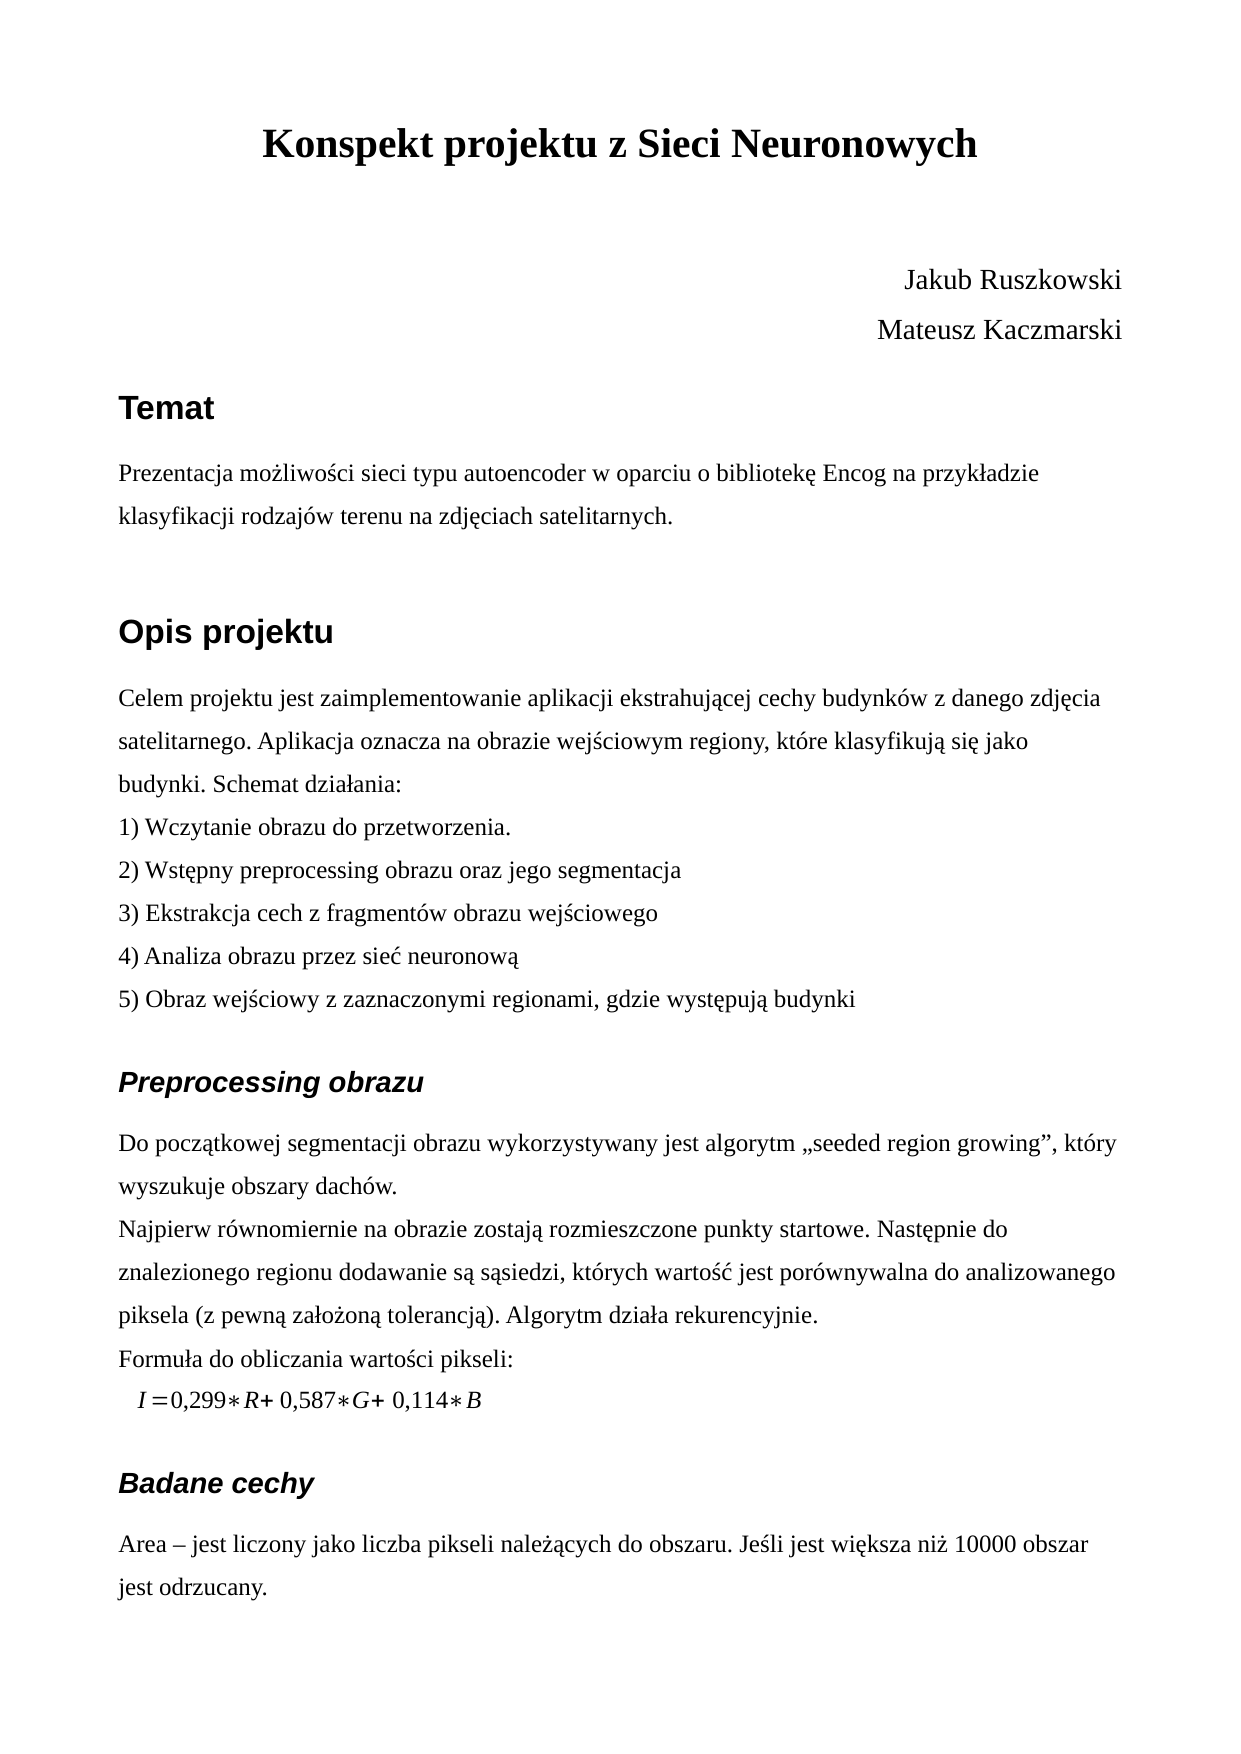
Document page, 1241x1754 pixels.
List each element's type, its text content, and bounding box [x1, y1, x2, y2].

text Mateusz Kaczmarski [118, 312, 1122, 346]
subtitle Preprocessing obrazu [118, 1065, 1122, 1099]
text Jakub Ruszkowski [118, 262, 1122, 295]
subtitle Badane cechy [118, 1466, 1122, 1500]
text Konspekt projektu z Sieci Neuronowych [118, 118, 1122, 166]
subtitle Opis projektu [118, 612, 1122, 651]
text Celem projektu jest zaimplementowanie aplikacji ekstrahującej cechy budynków z danego zdjęcia satelitarnego. Aplikacja oznacza na obrazie wejściowym regiony, które klasyfikują się jako budynki. Schemat działania: 1) Wczytanie obrazu do przetworzenia. 2) Wstępny preprocessing obrazu oraz jego segmentacja 3) Ekstrakcja cech z fragmentów obrazu wejściowego 4) Analiza obrazu przez sieć neuronową 5) Obraz wejściowy z zaznaczonymi regionami, gdzie występują budynki [118, 683, 1122, 1013]
text Do początkowej segmentacji obrazu wykorzystywany jest algorytm „seeded region growing”, który wyszukuje obszary dachów. Najpierw równomiernie na obrazie zostają rozmieszczone punkty startowe. Następnie do znalezionego regionu dodawanie są sąsiedzi, których wartość jest porównywalna do analizowanego piksela (z pewną założoną tolerancją). Algorytm działa rekurencyjnie. Formuła do obliczania wartości pikseli: [118, 1128, 1122, 1414]
subtitle Temat [118, 387, 1122, 426]
text Prezentacja możliwości sieci typu autoencoder w oparciu o bibliotekę Encog na przykładzie klasyfikacji rodzajów terenu na zdjęciach satelitarnych. [118, 458, 1122, 530]
text Area – jest liczony jako liczba pikseli należących do obszaru. Jeśli jest większa niż 10000 obszar jest odrzucany. [118, 1529, 1122, 1601]
